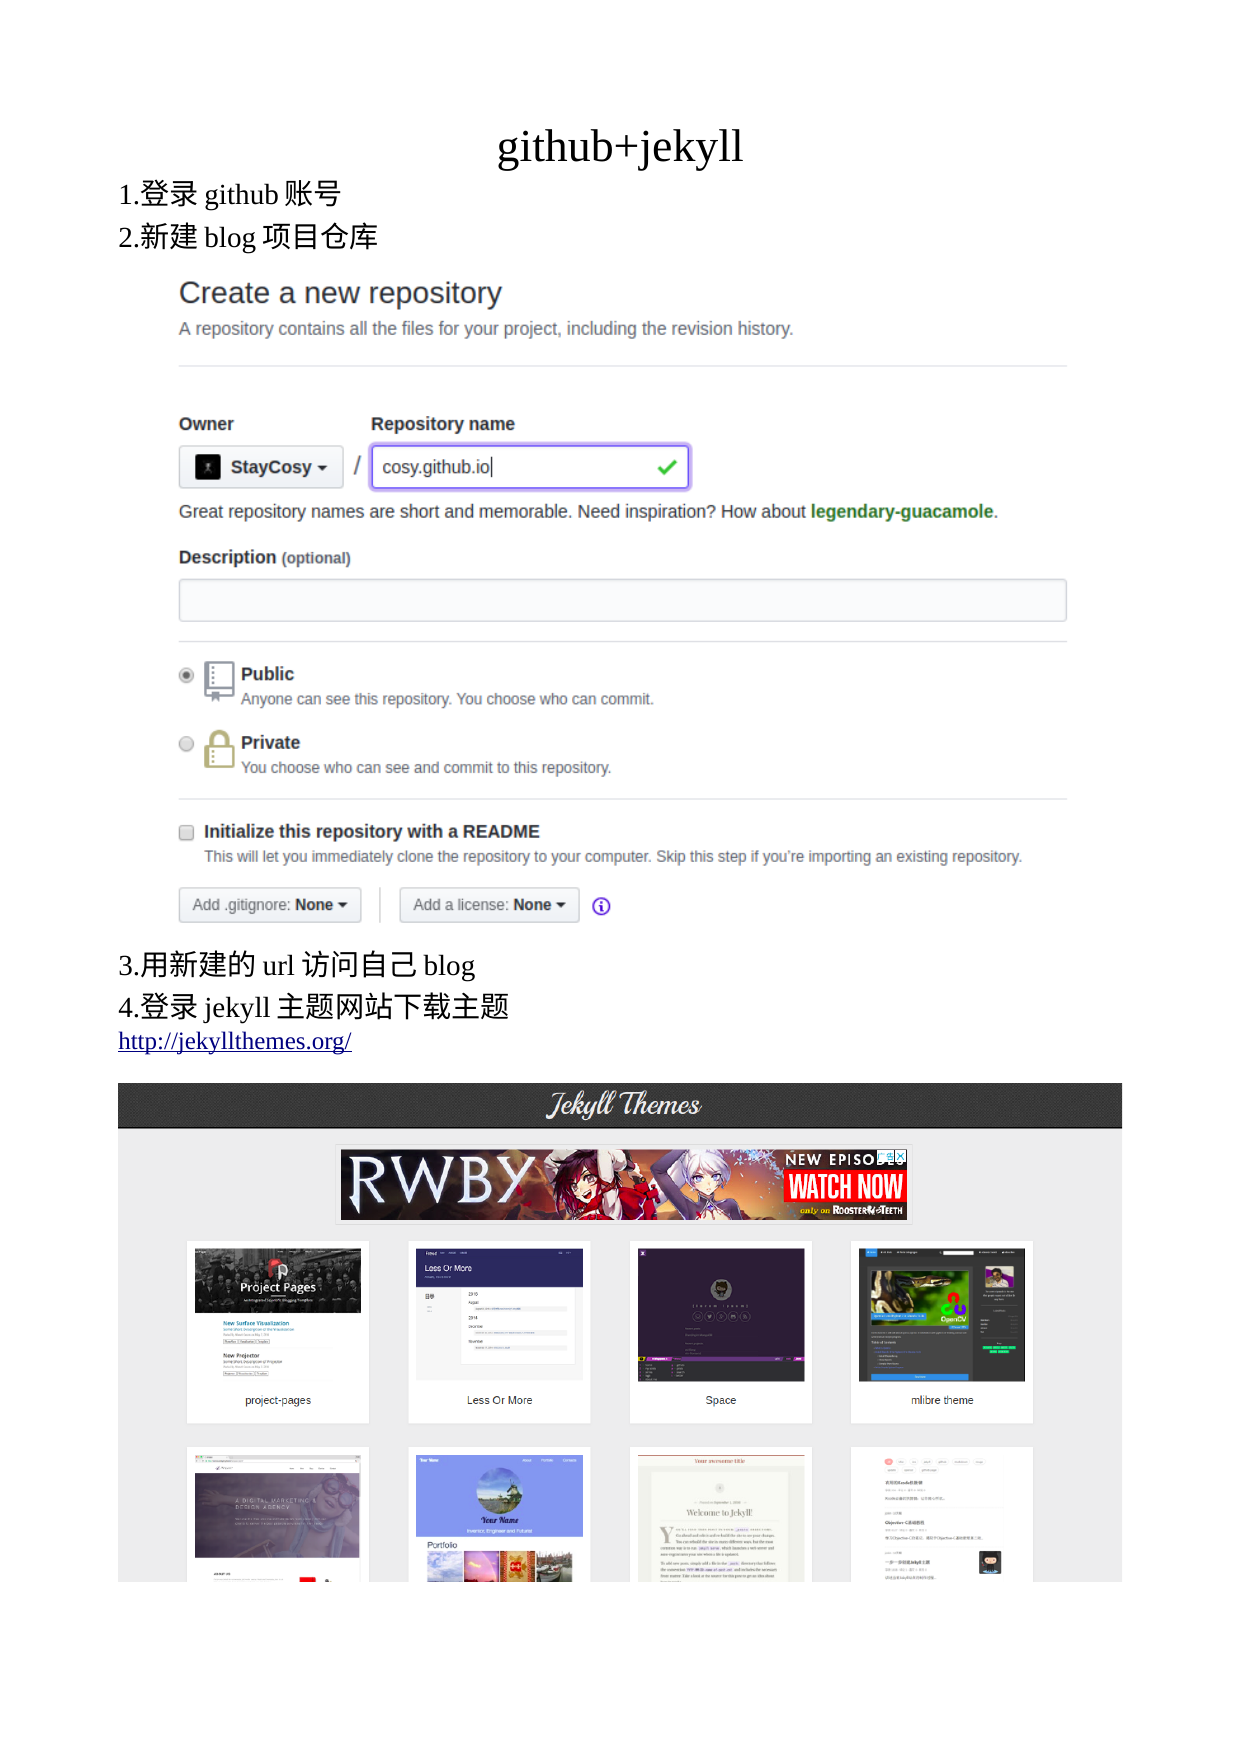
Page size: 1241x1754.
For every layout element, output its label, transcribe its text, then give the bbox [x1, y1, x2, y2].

picture [118, 1083, 1123, 1582]
text 1.登录github账号 [118, 171, 1122, 213]
text http://jekyllthemes.org/ [118, 1026, 1122, 1054]
text 4.登录jekyll主题网站下载主题 [118, 983, 1122, 1026]
picture [118, 255, 1123, 942]
text 2.新建blog项目仓库 [118, 213, 1122, 255]
text github+jekyll [118, 118, 1122, 171]
text 3.用新建的url访问自己blog [118, 942, 1122, 983]
